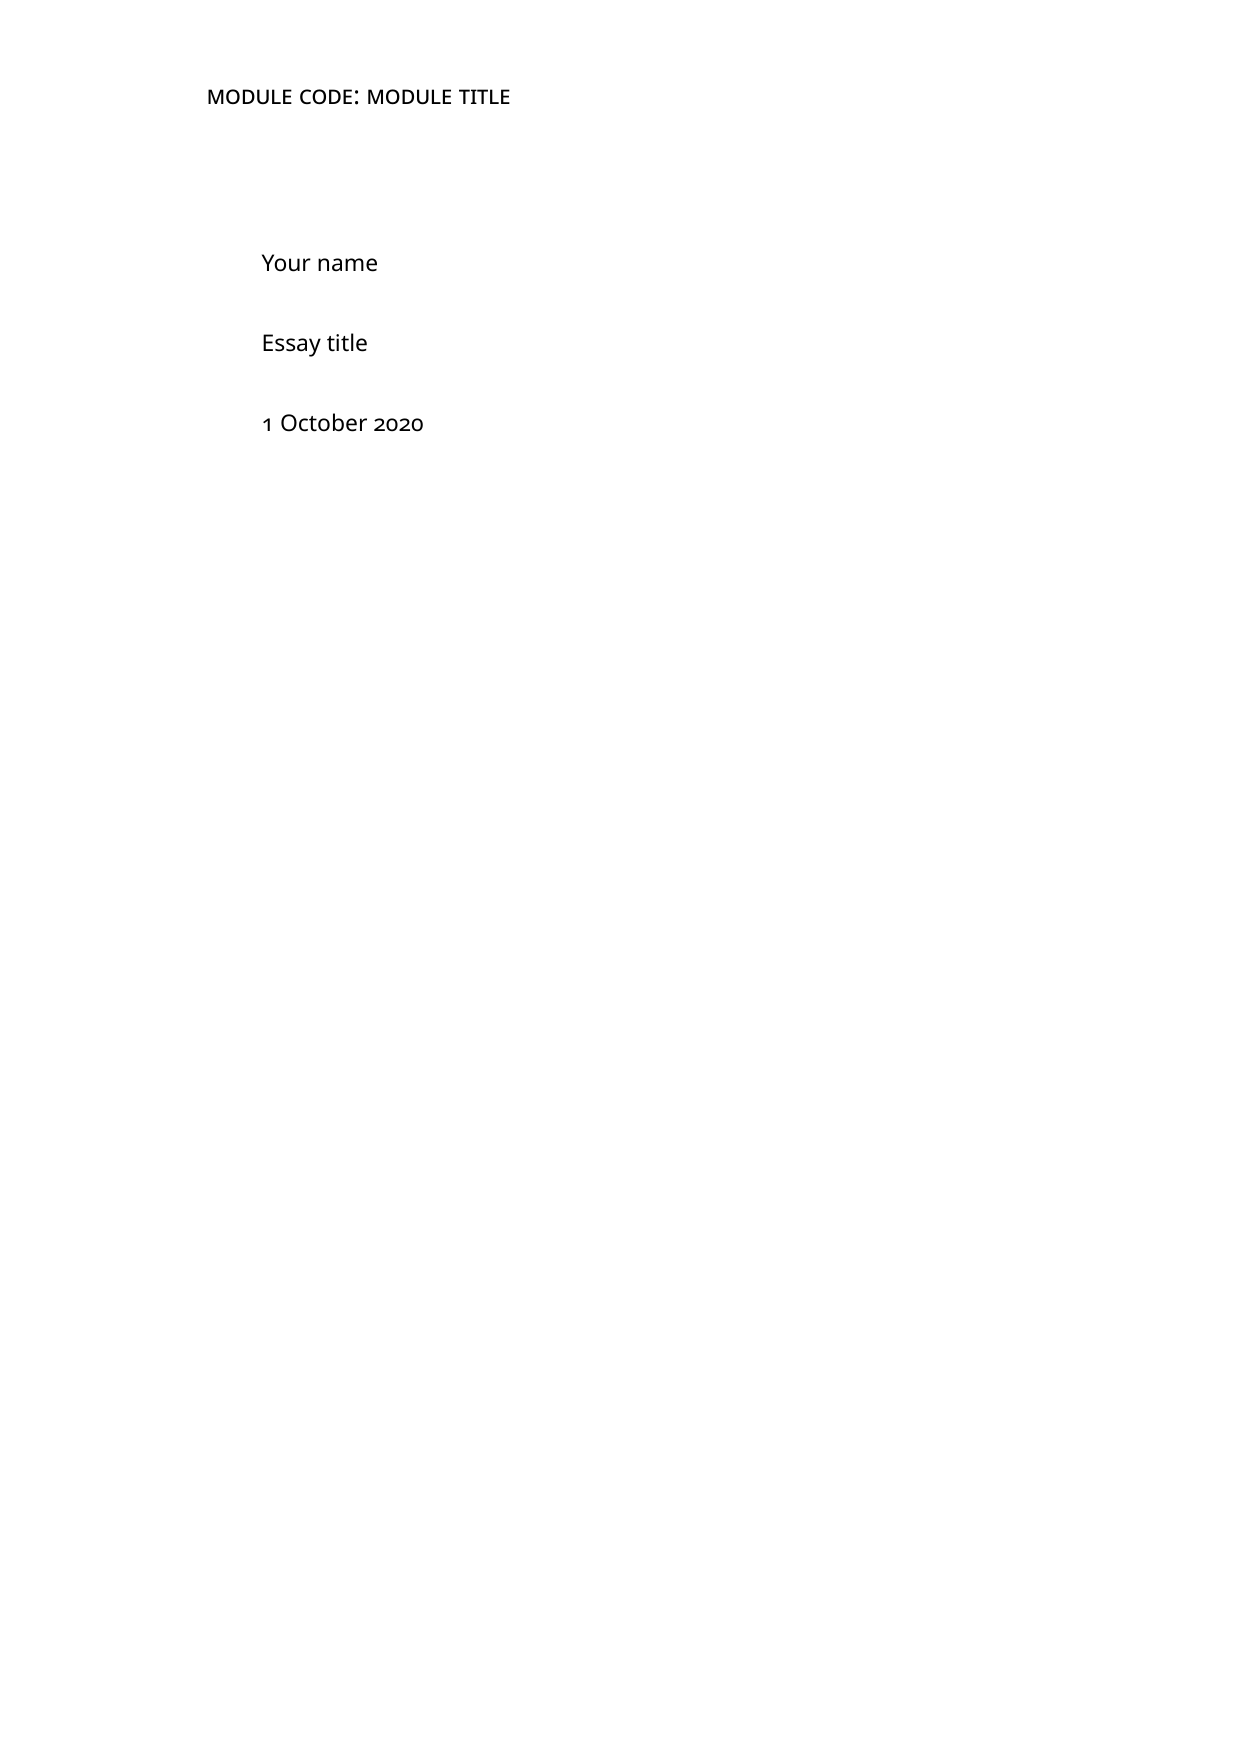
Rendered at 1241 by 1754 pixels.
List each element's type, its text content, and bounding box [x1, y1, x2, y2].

text Your name [207, 247, 1033, 278]
text 1 October 2020 [207, 407, 1033, 438]
text Essay title [207, 327, 1033, 358]
